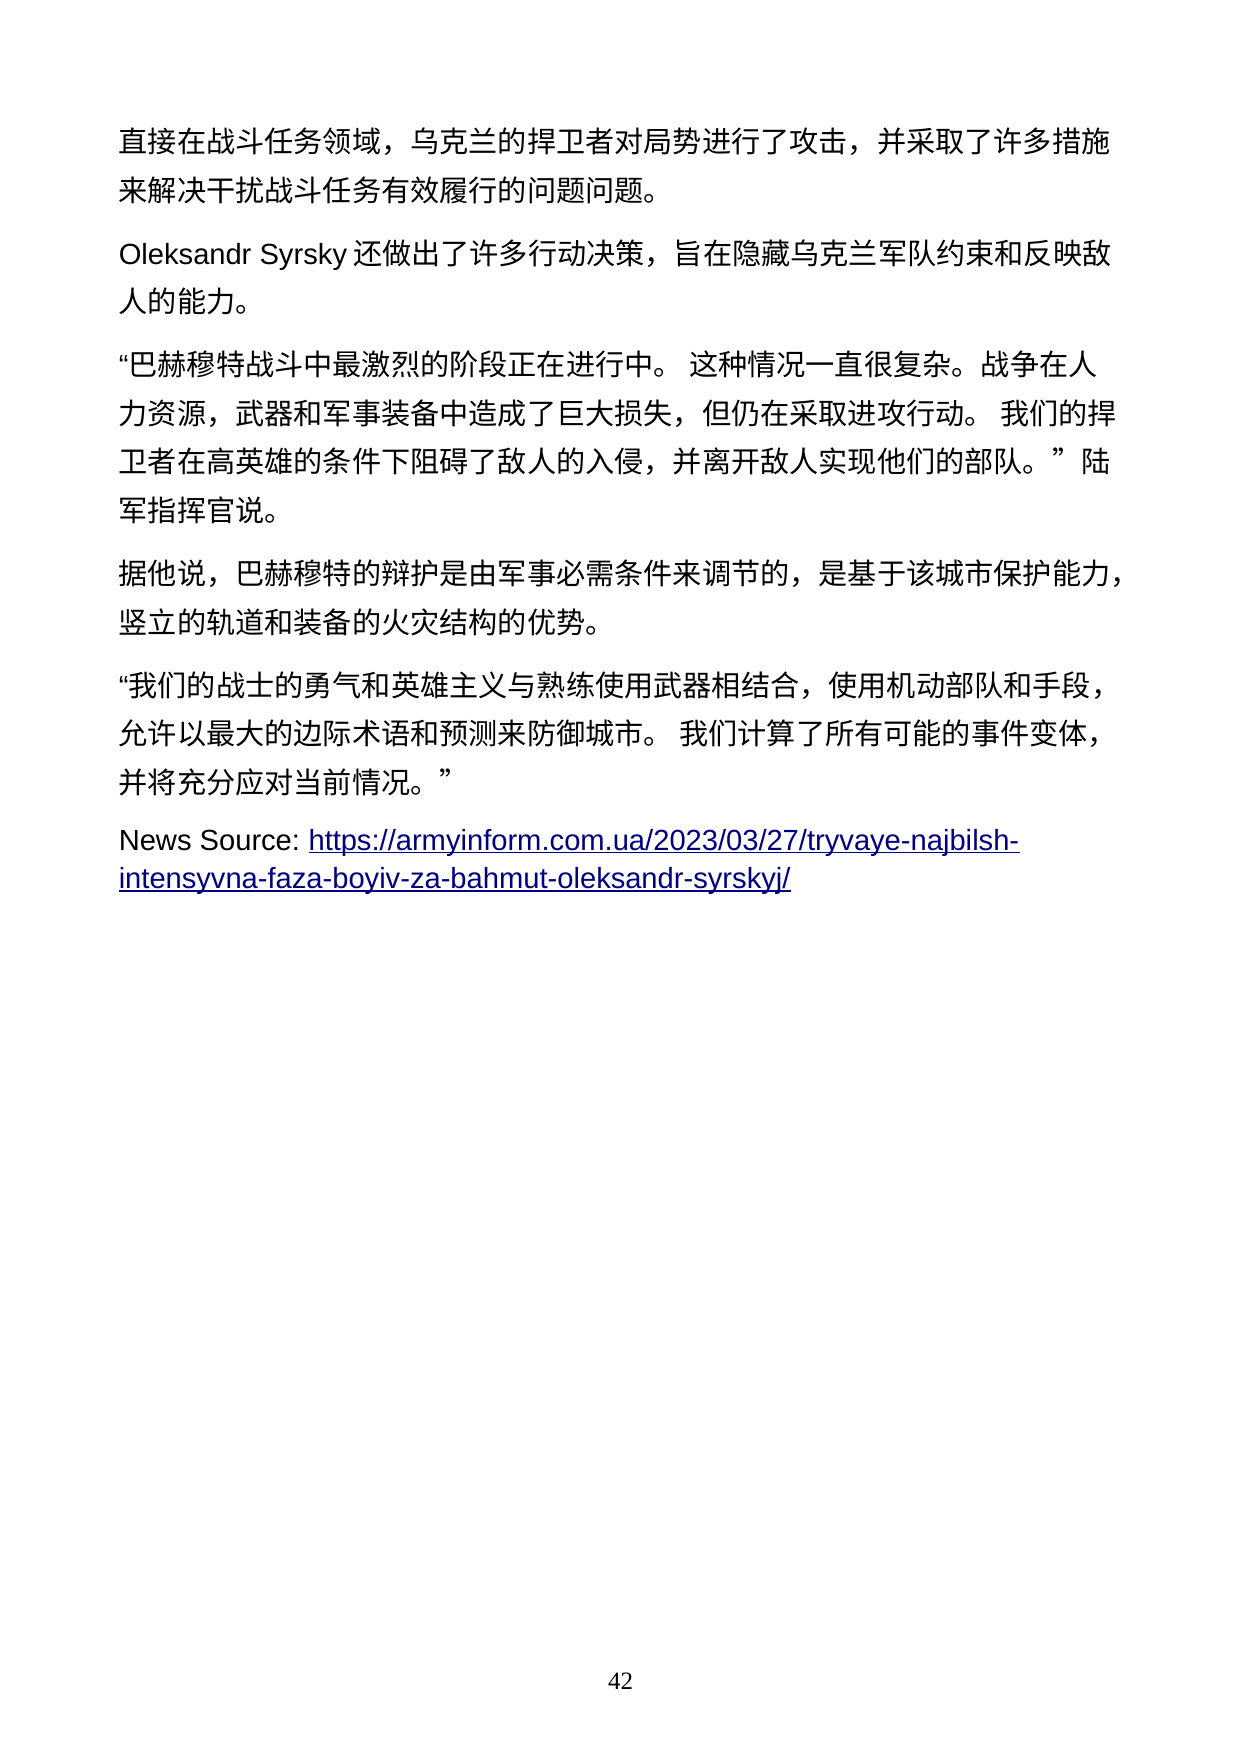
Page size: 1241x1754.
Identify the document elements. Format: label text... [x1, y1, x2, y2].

text Oleksandr Syrsky还做出了许多行动决策，旨在隐藏乌克兰军队约束和反映敌人的能力。 [118, 230, 1122, 321]
text 据他说，巴赫穆特的辩护是由军事必需条件来调节的，是基于该城市保护能力，竖立的轨道和装备的火灾结构的优势。 [118, 551, 1122, 641]
text “我们的战士的勇气和英雄主义与熟练使用武器相结合，使用机动部队和手段，允许以最大的边际术语和预测来防御城市。 我们计算了所有可能的事件变体，并将充分应对当前情况。” [118, 662, 1122, 802]
text “巴赫穆特战斗中最激烈的阶段正在进行中。 这种情况一直很复杂。战争在人力资源，武器和军事装备中造成了巨大损失，但仍在采取进攻行动。 我们的捍卫者在高英雄的条件下阻碍了敌人的入侵，并离开敌人实现他们的部队。”陆军指挥官说。 [118, 342, 1122, 530]
text News Source: https://armyinform.com.ua/2023/03/27/tryvaye-najbilsh-intensyvna-faza-boyiv-za-bahmut-oleksandr-syrskyj/ [118, 822, 1122, 894]
text 直接在战斗任务领域，乌克兰的捍卫者对局势进行了攻击，并采取了许多措施来解决干扰战斗任务有效履行的问题问题。 [118, 118, 1122, 209]
